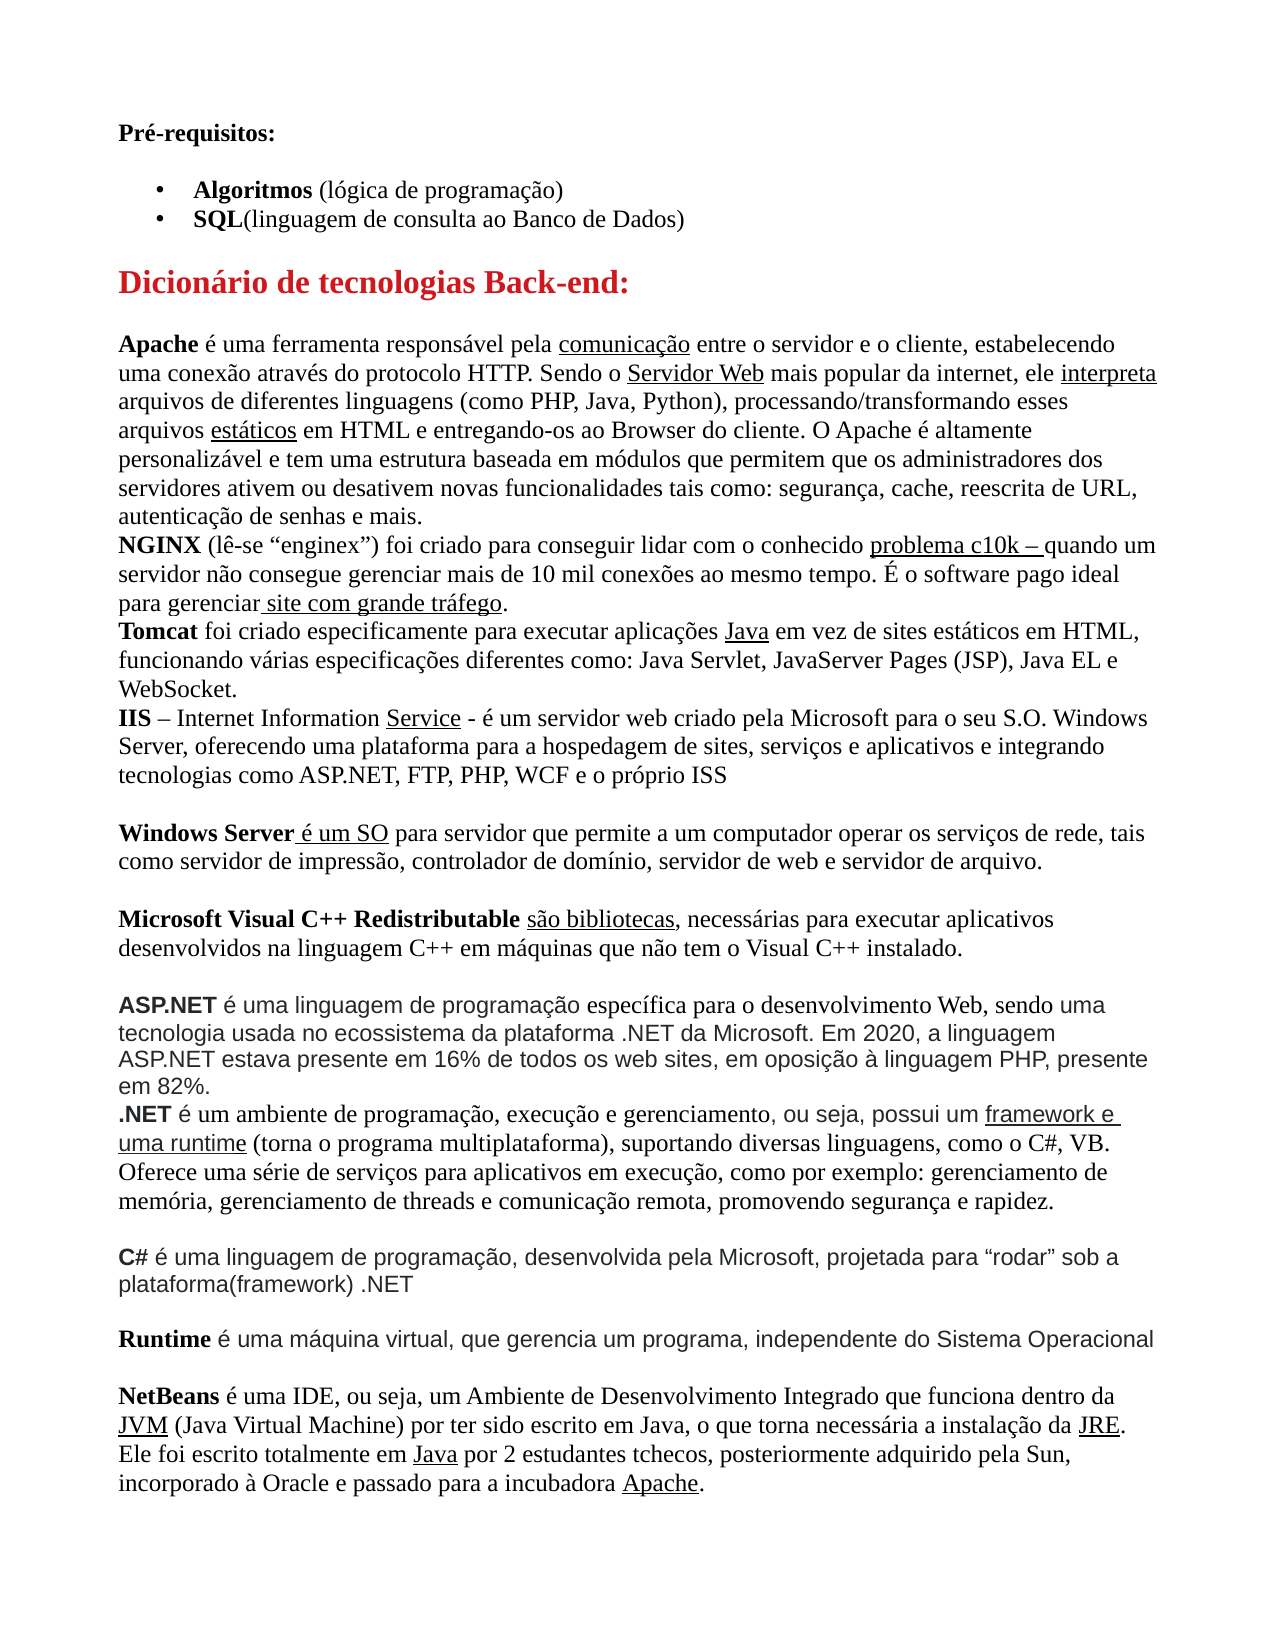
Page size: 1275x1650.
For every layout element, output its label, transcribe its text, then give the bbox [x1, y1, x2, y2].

text IIS – Internet Information Service - é um servidor web criado pela Microsoft para o seu S.O. Windows Server, oferecendo uma plataforma para a hospedagem de sites, serviços e aplicativos e integrando tecnologias como ASP.NET, FTP, PHP, WCF e o próprio ISS [118, 703, 1157, 789]
text ASP.NET é uma linguagem de programação específica para o desenvolvimento Web, sendo uma tecnologia usada no ecossistema da plataforma .NET da Microsoft. Em 2020, a linguagem ASP.NET estava presente em 16% de todos os web sites, em oposição à linguagem PHP, presente em 82%. [118, 990, 1157, 1099]
text NetBeans é uma IDE, ou seja, um Ambiente de Desenvolvimento Integrado que funciona dentro da JVM (Java Virtual Machine) por ter sido escrito em Java, o que torna necessária a instalação da JRE. [118, 1381, 1157, 1439]
text Apache é uma ferramenta responsável pela comunicação entre o servidor e o cliente, estabelecendo uma conexão através do protocolo HTTP. Sendo o Servidor Web mais popular da internet, ele interpreta arquivos de diferentes linguagens (como PHP, Java, Python), processando/transformando esses arquivos estáticos em HTML e entregando-os ao Browser do cliente. O Apache é altamente personalizável e tem uma estrutura baseada em módulos que permitem que os administradores dos servidores ativem ou desativem novas funcionalidades tais como: segurança, cache, reescrita de URL, autenticação de senhas e mais. [118, 329, 1157, 530]
text NGINX (lê-se “enginex”) foi criado para conseguir lidar com o conhecido problema c10k – quando um servidor não consegue gerenciar mais de 10 mil conexões ao mesmo tempo. É o software pago ideal para gerenciar site com grande tráfego. [118, 530, 1157, 616]
list SQL(linguagem de consulta ao Banco de Dados) [156, 204, 1157, 233]
text Pré-requisitos: [118, 118, 1157, 176]
text Tomcat foi criado especificamente para executar aplicações Java em vez de sites estáticos em HTML, funcionando várias especificações diferentes como: Java Servlet, JavaServer Pages (JSP), Java EL e WebSocket. [118, 616, 1157, 703]
text Runtime é uma máquina virtual, que gerencia um programa, independente do Sistema Operacional [118, 1324, 1157, 1353]
list Algoritmos (lógica de programação) [156, 176, 1157, 204]
text Oferece uma série de serviços para aplicativos em execução, como por exemplo: gerenciamento de memória, gerenciamento de threads e comunicação remota, promovendo segurança e rapidez. [118, 1157, 1157, 1214]
text C# é uma linguagem de programação, desenvolvida pela Microsoft, projetada para “rodar” sob a plataforma(framework) .NET [118, 1243, 1157, 1297]
text .NET é um ambiente de programação, execução e gerenciamento, ou seja, possui um framework e uma runtime (torna o programa multiplataforma), suportando diversas linguagens, como o C#, VB. [118, 1099, 1157, 1157]
text Ele foi escrito totalmente em Java por 2 estudantes tchecos, posteriormente adquirido pela Sun, incorporado à Oracle e passado para a incubadora Apache. [118, 1439, 1157, 1496]
text Microsoft Visual C++ Redistributable são bibliotecas, necessárias para executar aplicativos desenvolvidos na linguagem C++ em máquinas que não tem o Visual C++ instalado. [118, 904, 1157, 961]
text Windows Server é um SO para servidor que permite a um computador operar os serviços de rede, tais como servidor de impressão, controlador de domínio, servidor de web e servidor de arquivo. [118, 818, 1157, 875]
text Dicionário de tecnologias Back-end: [118, 262, 1157, 300]
